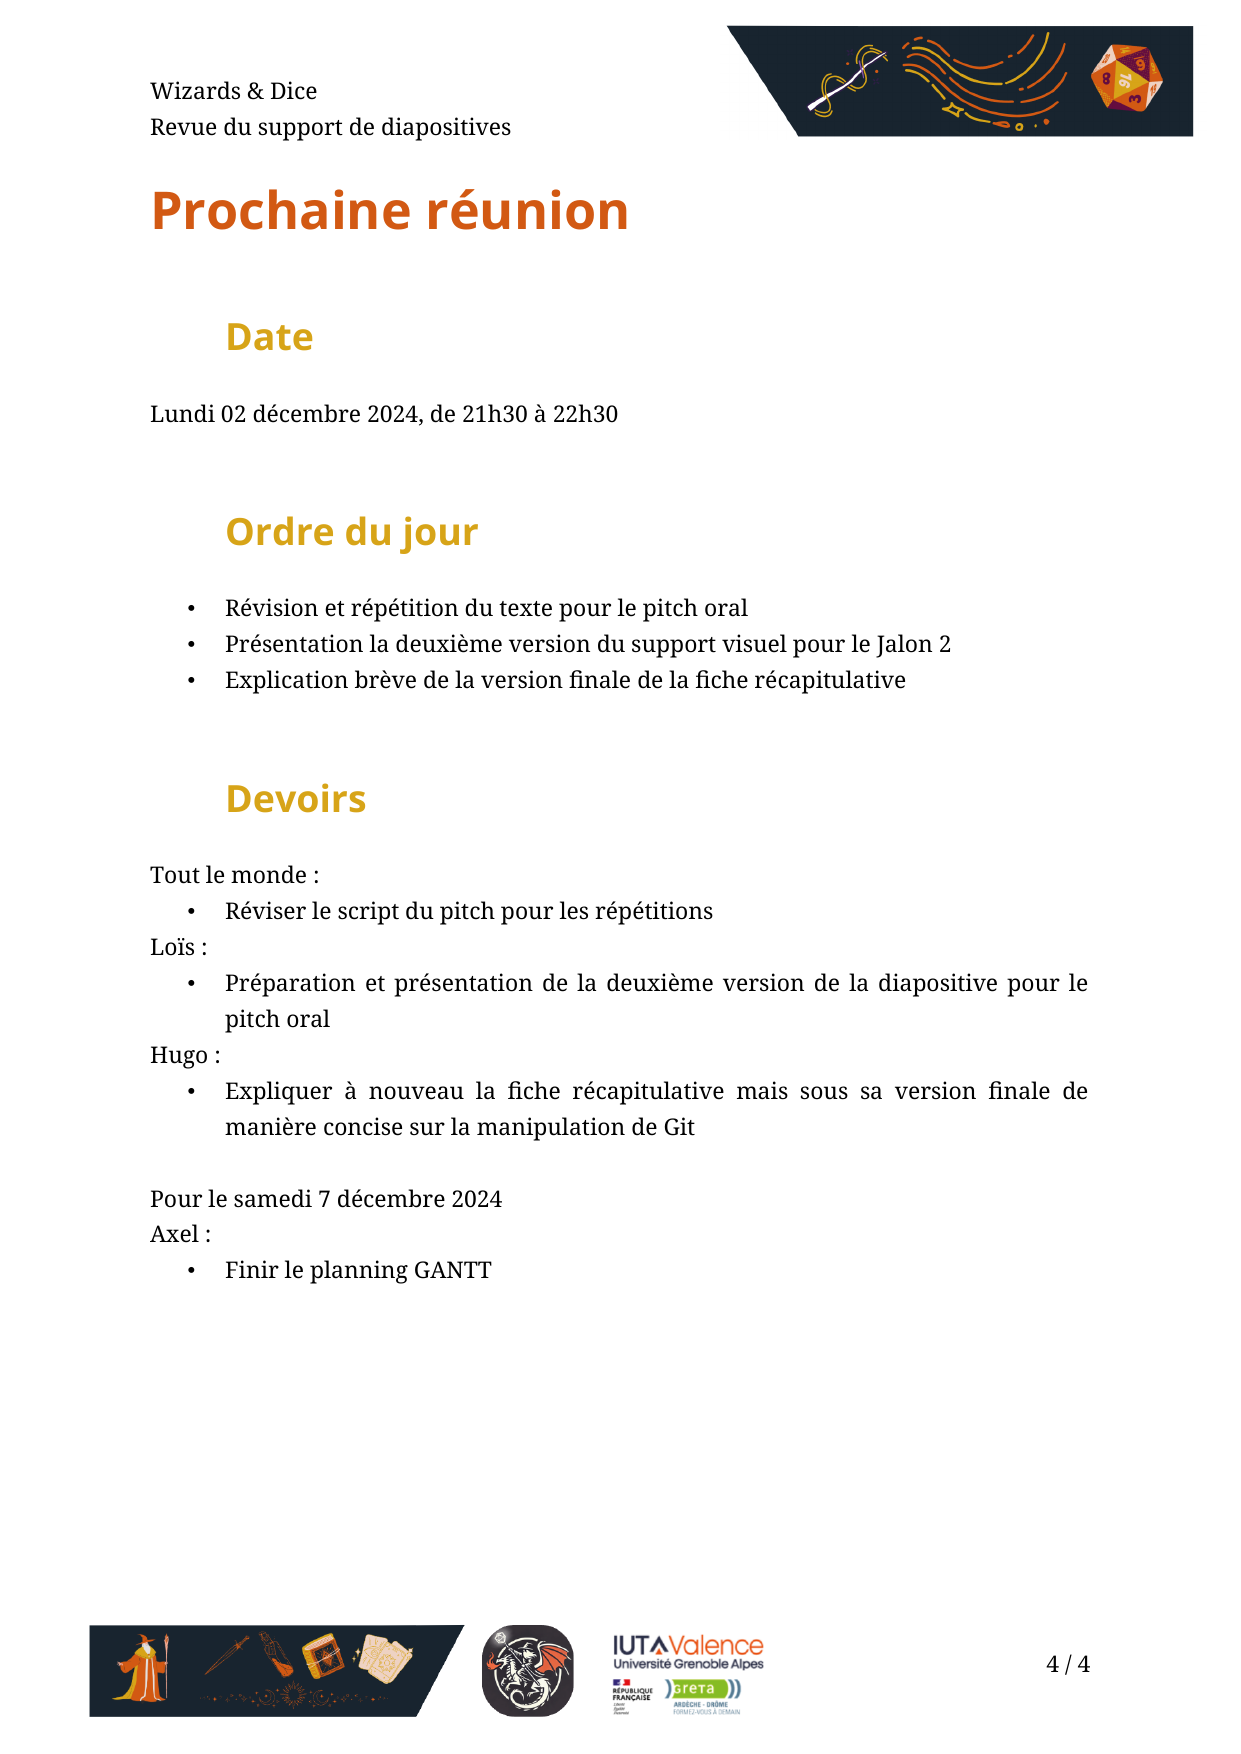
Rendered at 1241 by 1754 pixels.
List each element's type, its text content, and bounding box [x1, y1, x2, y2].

text Loïs : [150, 931, 1090, 962]
text Lundi 02 décembre 2024, de 21h30 à 22h30 [150, 398, 1090, 429]
list Finir le planning GANTT [187, 1254, 1090, 1286]
list Présentation la deuxième version du support visuel pour le Jalon 2 [187, 628, 1090, 659]
subtitle Devoirs [225, 772, 1090, 823]
picture [81, 1614, 788, 1726]
text Pour le samedi 7 décembre 2024 [150, 1182, 1090, 1214]
list Réviser le script du pitch pour les répétitions [187, 895, 1090, 926]
subtitle Ordre du jour [225, 505, 1090, 556]
subtitle Date [225, 311, 1090, 362]
list Préparation et présentation de la deuxième version de la diapositive pour le pitch oral [187, 967, 1090, 1034]
text Tout le monde : [150, 859, 1090, 890]
list Explication brève de la version finale de la fiche récapitulative [187, 664, 1090, 696]
list Révision et répétition du texte pour le pitch oral [187, 592, 1090, 624]
subtitle Prochaine réunion [150, 174, 1090, 245]
picture [720, 22, 1208, 140]
text Hugo : [150, 1039, 1090, 1070]
list Expliquer à nouveau la fiche récapitulative mais sous sa version finale de manière concise sur la manipulation de Git [187, 1075, 1090, 1142]
text Axel : [150, 1218, 1090, 1250]
